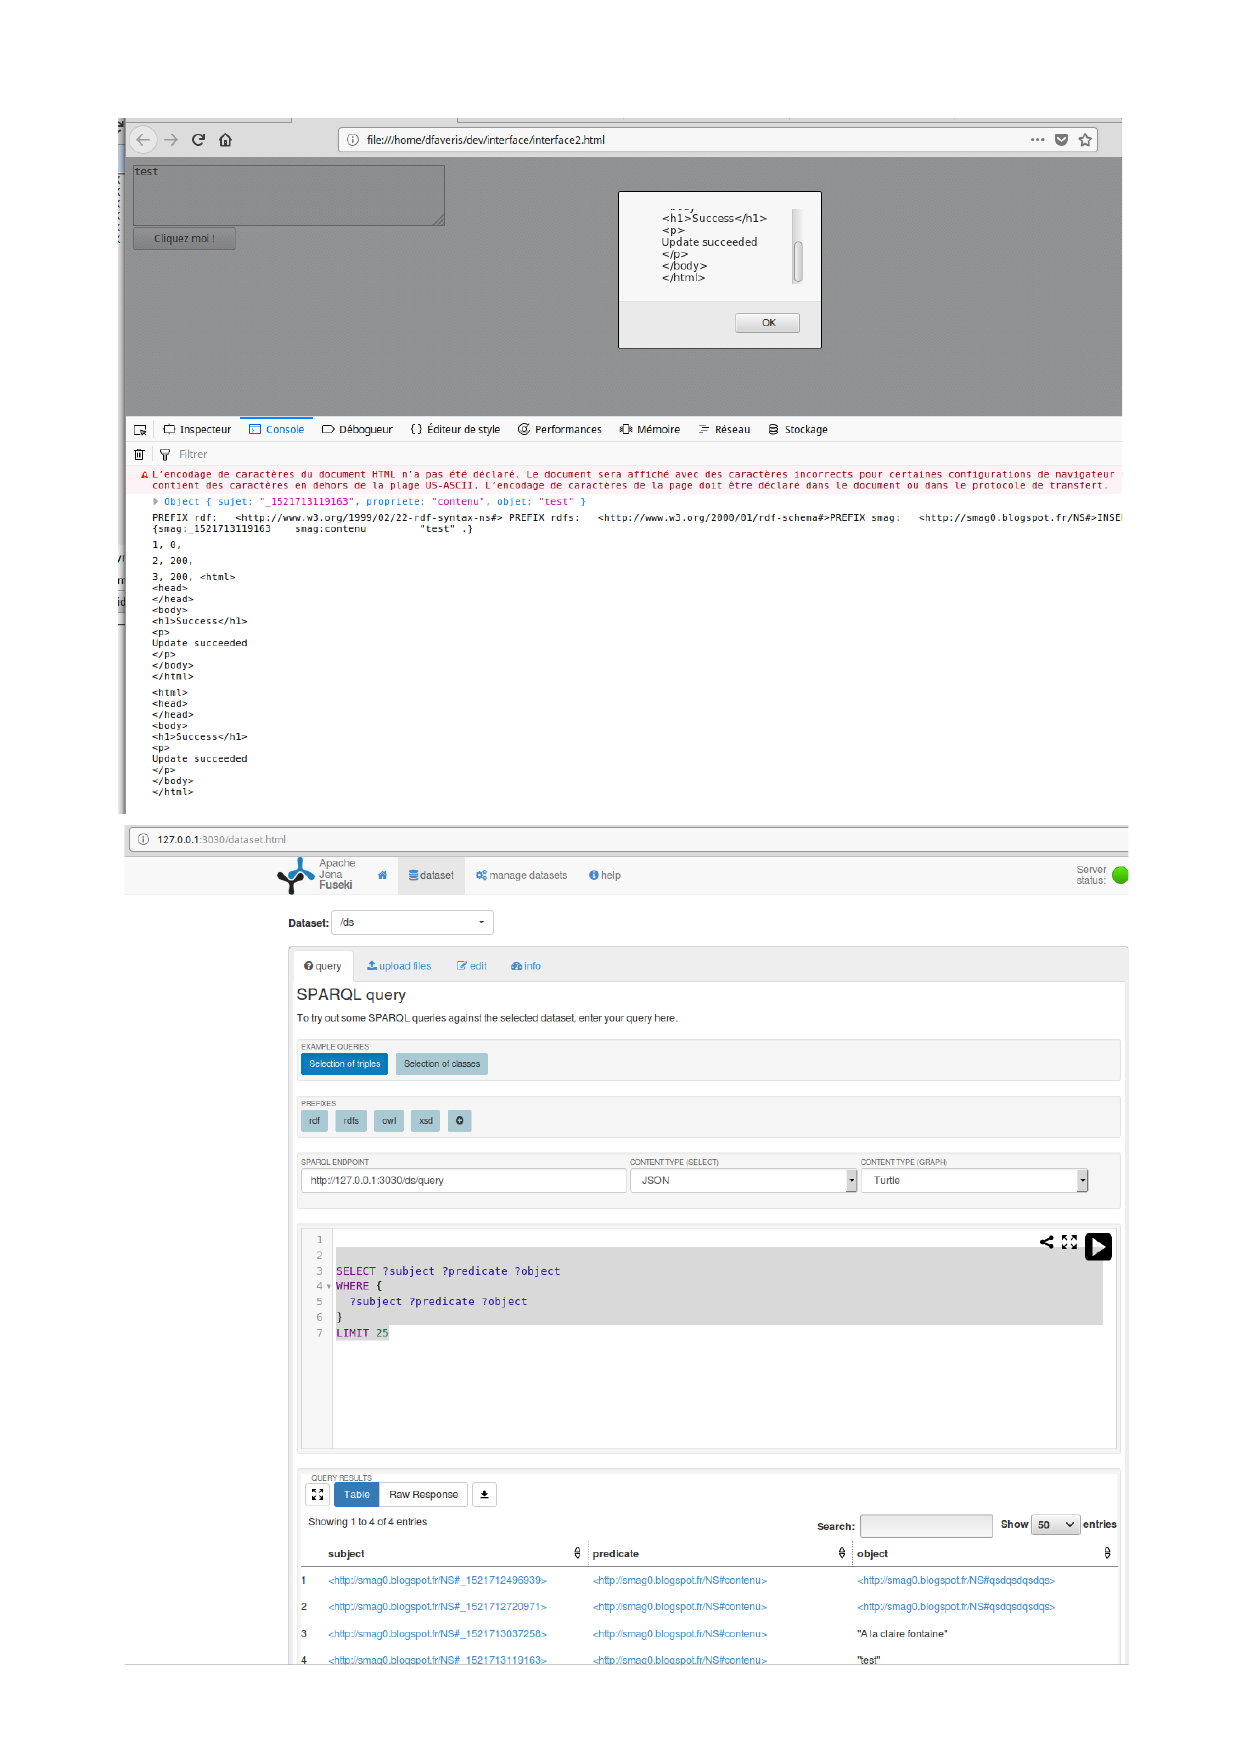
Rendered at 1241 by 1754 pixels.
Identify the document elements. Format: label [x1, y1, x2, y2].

picture [118, 118, 1123, 814]
picture [124, 825, 1129, 1665]
